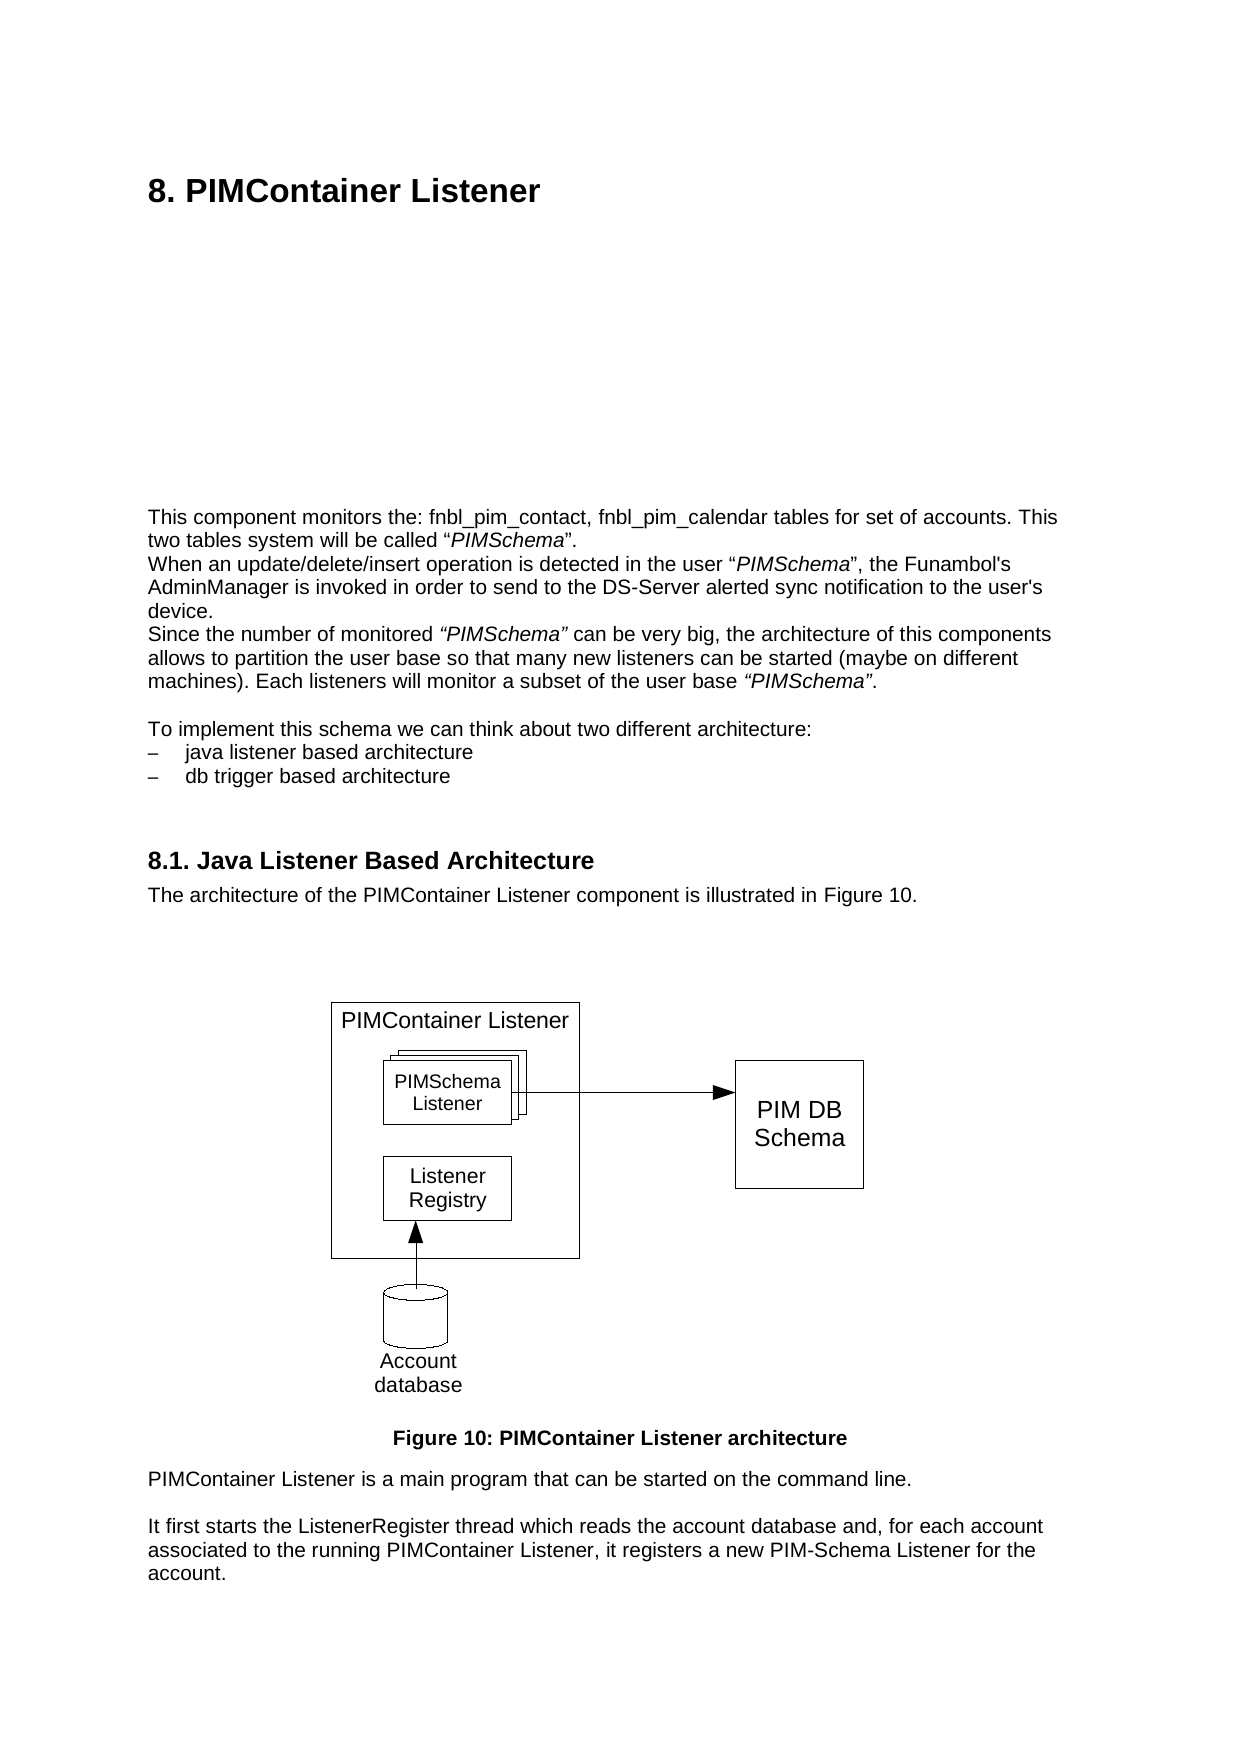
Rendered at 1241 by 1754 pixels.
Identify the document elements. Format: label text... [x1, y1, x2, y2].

text This component monitors the: fnbl_pim_contact, fnbl_pim_calendar tables for set of accounts. This two tables system will be called “PIMSchema”. [148, 505, 1093, 552]
text To implement this schema we can think about two different architecture: [148, 717, 1093, 741]
text It first starts the ListenerRegister thread which reads the account database and, for each account associated to the running PIMContainer Listener, it registers a new PIM-Schema Listener for the account. [148, 1515, 1093, 1585]
list java listener based architecture [148, 741, 1093, 764]
text Since the number of monitored “PIMSchema” can be very big, the architecture of this components allows to partition the user base so that many new listeners can be started (maybe on different machines). Each listeners will monitor a subset of the user base “PIMSchema”. [148, 623, 1093, 693]
text The architecture of the PIMContainer Listener component is illustrated in Figure 10. [148, 884, 1093, 907]
text When an update/delete/insert operation is detected in the user “PIMSchema”, the Funambol's AdminManager is invoked in order to send to the DS-Server alerted sync notification to the user's device. [148, 552, 1093, 623]
text PIMContainer Listener is a main program that can be started on the command line. [148, 931, 1093, 1491]
subtitle Java Listener Based Architecture [148, 847, 1093, 875]
subtitle PIMContainer Listener [148, 172, 1093, 210]
text Figure 10: PIMContainer Listener architecture [308, 956, 933, 1450]
list db trigger based architecture [148, 764, 1093, 788]
